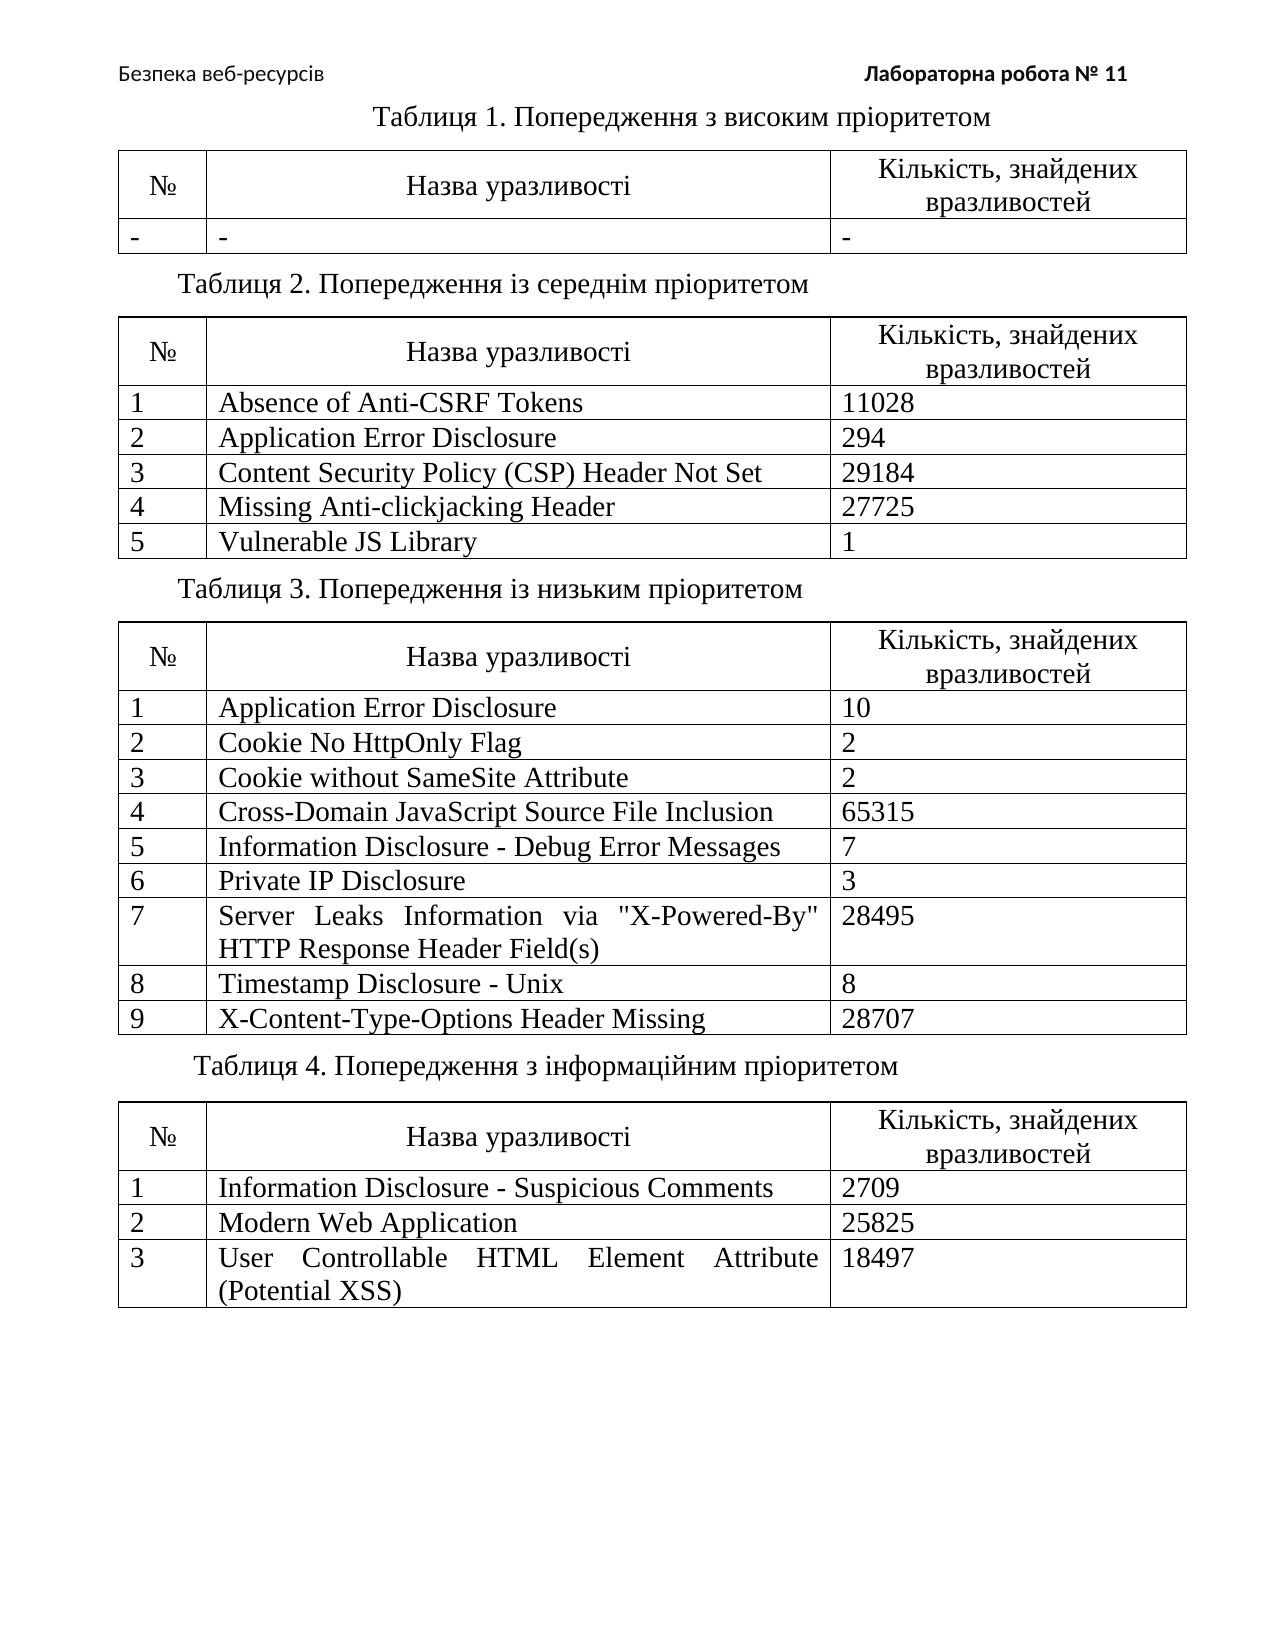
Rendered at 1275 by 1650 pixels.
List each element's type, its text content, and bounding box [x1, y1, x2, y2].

table_header Назва уразливості [207, 623, 830, 689]
table_cell 2 [831, 725, 1186, 759]
table_header Кількість, знайдених вразливостей [831, 318, 1186, 384]
table_cell 2709 [831, 1171, 1186, 1204]
table_cell 29184 [831, 455, 1186, 488]
table_header Кількість, знайдених вразливостей [831, 1103, 1186, 1169]
table_cell 8 [119, 966, 206, 1000]
table_header Кількість, знайдених вразливостей [831, 623, 1186, 689]
table_cell 4 [119, 489, 206, 523]
table_cell 10 [831, 691, 1186, 724]
table_header № [119, 318, 206, 384]
table_header № [119, 1103, 206, 1169]
table_cell Private IP Disclosure [207, 864, 830, 897]
text Таблиця 3. Попередження із низьким пріоритетом [118, 571, 1186, 604]
table_cell Timestamp Disclosure - Unix [207, 966, 830, 1000]
table_cell 3 [119, 760, 206, 793]
table_header № [119, 151, 206, 218]
table_cell Cookie without SameSite Attribute [207, 760, 830, 793]
table_cell Information Disclosure - Suspicious Comments [207, 1171, 830, 1204]
table_cell 28495 [831, 898, 1186, 965]
table_cell 27725 [831, 489, 1186, 523]
table_cell Application Error Disclosure [207, 691, 830, 724]
text Таблиця 4. Попередження з інформаційним пріоритетом [193, 1048, 1186, 1081]
table_cell 2 [119, 1205, 206, 1239]
table_cell 7 [831, 829, 1186, 862]
table_cell - [119, 219, 206, 253]
table_cell 28707 [831, 1001, 1186, 1034]
table_header Назва уразливості [207, 1103, 830, 1169]
table_cell Information Disclosure - Debug Error Messages [207, 829, 830, 862]
table_cell Content Security Policy (CSP) Header Not Set [207, 455, 830, 488]
table_cell - [831, 219, 1186, 253]
table_cell Missing Anti-clickjacking Header [207, 489, 830, 523]
table_cell 6 [119, 864, 206, 897]
table_cell 3 [119, 455, 206, 488]
table_cell 2 [119, 725, 206, 759]
table_cell Cookie No HttpOnly Flag [207, 725, 830, 759]
table_cell Modern Web Application [207, 1205, 830, 1239]
table_cell Cross-Domain JavaScript Source File Inclusion [207, 794, 830, 828]
table_cell 3 [119, 1240, 206, 1307]
text Таблиця 2. Попередження із середнім пріоритетом [118, 266, 1186, 300]
table_cell 1 [119, 386, 206, 419]
table_cell 25825 [831, 1205, 1186, 1239]
table_cell Server Leaks Information via "X-Powered-By" HTTP Response Header Field(s) [207, 898, 830, 965]
table_cell User Controllable HTML Element Attribute (Potential XSS) [207, 1240, 830, 1307]
table_cell 2 [831, 760, 1186, 793]
table_cell 11028 [831, 386, 1186, 419]
table_cell 2 [119, 420, 206, 454]
table_cell 5 [119, 524, 206, 557]
table_cell X-Content-Type-Options Header Missing [207, 1001, 830, 1034]
table_cell 4 [119, 794, 206, 828]
table_cell 9 [119, 1001, 206, 1034]
table_cell 65315 [831, 794, 1186, 828]
table_cell 1 [119, 1171, 206, 1204]
table_cell 7 [119, 898, 206, 965]
table_header Назва уразливості [207, 318, 830, 384]
table_cell 5 [119, 829, 206, 862]
table_cell 294 [831, 420, 1186, 454]
table_cell - [207, 219, 830, 253]
table_cell 8 [831, 966, 1186, 1000]
table_header Назва уразливості [207, 151, 830, 218]
table_header Кількість, знайдених вразливостей [831, 151, 1186, 218]
text Таблиця 1. Попередження з високим пріоритетом [118, 99, 1186, 133]
table_header № [119, 623, 206, 689]
table_cell Vulnerable JS Library [207, 524, 830, 557]
table_cell 18497 [831, 1240, 1186, 1307]
table_cell 3 [831, 864, 1186, 897]
table_cell 1 [831, 524, 1186, 557]
table_cell 1 [119, 691, 206, 724]
table_cell Absence of Anti-CSRF Tokens [207, 386, 830, 419]
table_cell Application Error Disclosure [207, 420, 830, 454]
